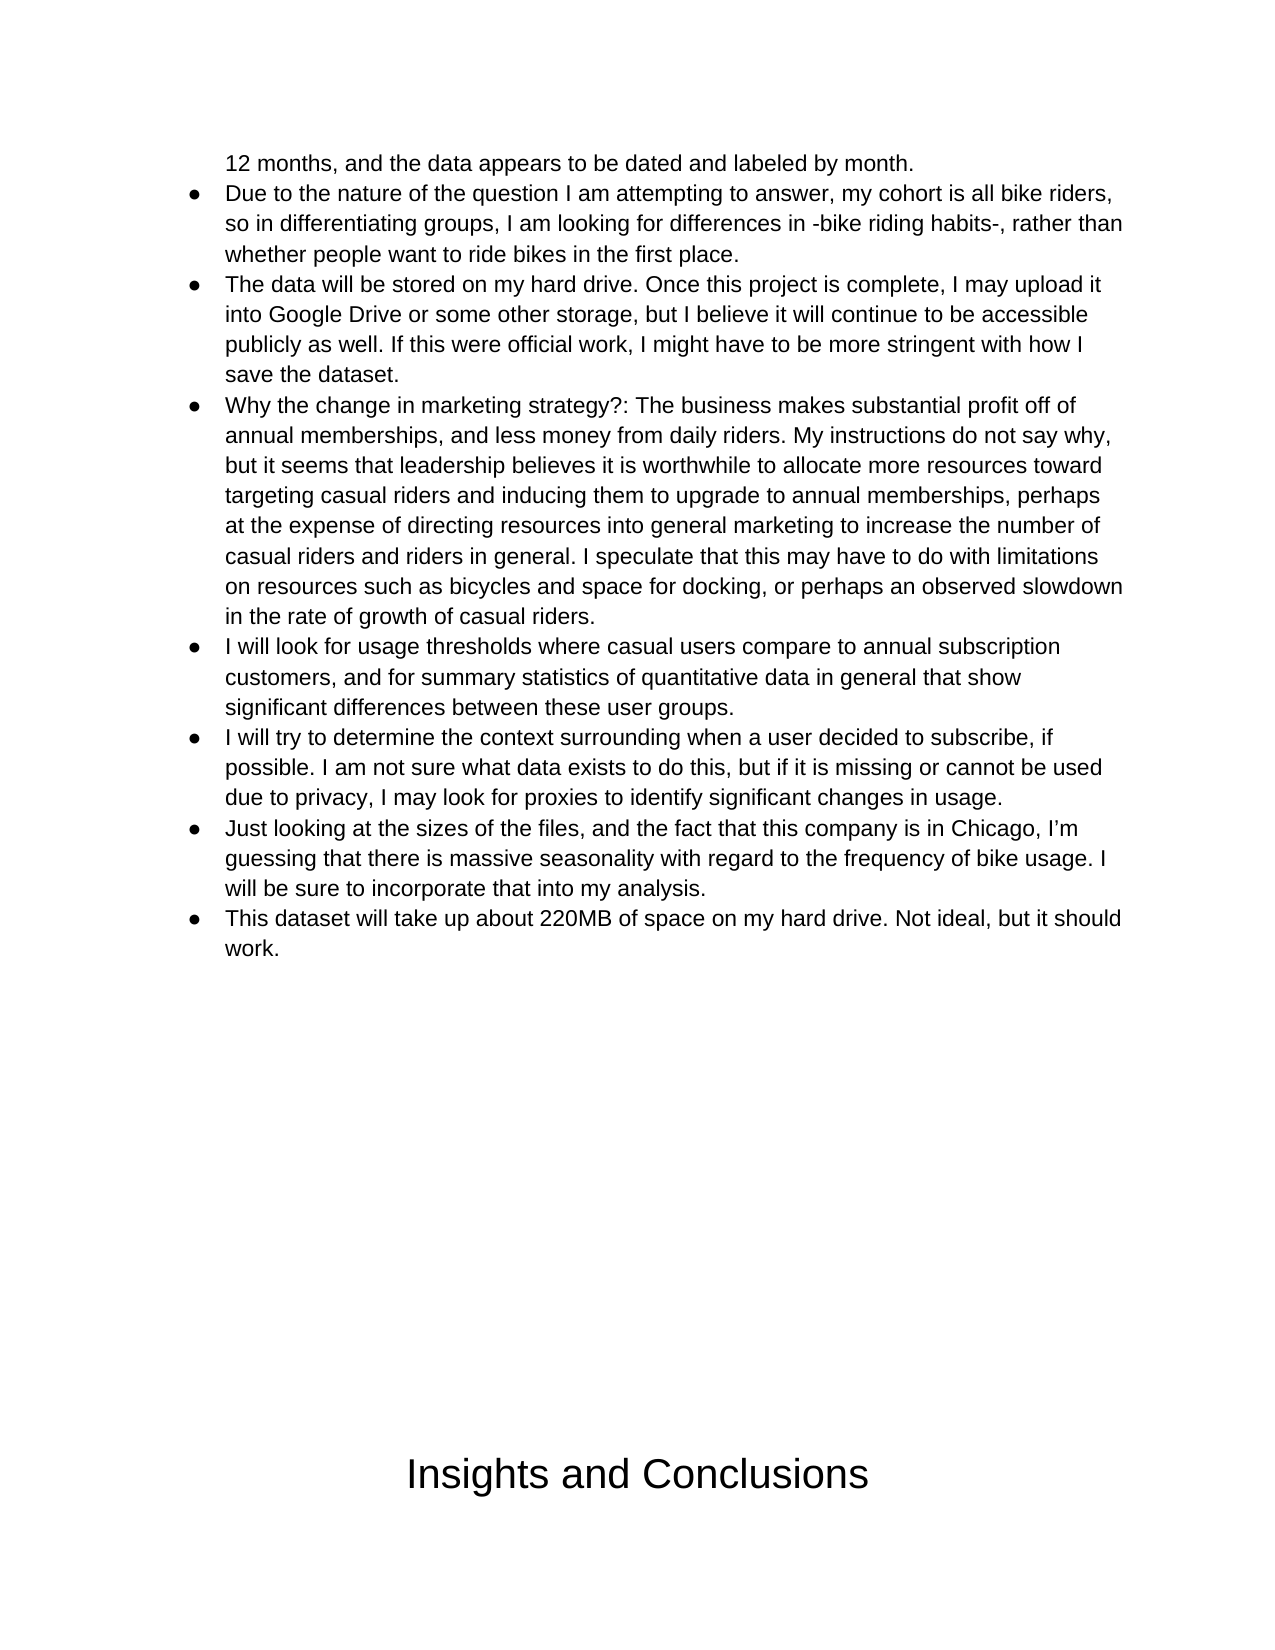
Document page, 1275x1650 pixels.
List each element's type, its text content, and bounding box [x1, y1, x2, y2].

list Due to the nature of the question I am attempting to answer, my cohort is all bike riders, so in differentiating groups, I am looking for differences in -bike riding habits-, rather than whether people want to ride bikes in the first place. [187, 180, 1125, 267]
list Just looking at the sizes of the files, and the fact that this company is in Chicago, I’m guessing that there is massive seasonality with regard to the frequency of bike usage. I will be sure to incorporate that into my analysis. [187, 814, 1125, 901]
list 12 months, and the data appears to be dated and labeled by month. [187, 150, 1125, 176]
list I will try to determine the context surrounding when a user decided to subscribe, if possible. I am not sure what data exists to do this, but if it is missing or cannot be used due to privacy, I may look for proxies to identify significant changes in usage. [187, 724, 1125, 811]
list Why the change in marketing strategy?: The business makes substantial profit off of annual memberships, and less money from daily riders. My instructions do not say why, but it seems that leadership believes it is worthwhile to allocate more resources toward targeting casual riders and inducing them to upgrade to annual memberships, perhaps at the expense of directing resources into general marketing to increase the number of casual riders and riders in general. I speculate that this may have to do with limitations on resources such as bicycles and space for docking, or perhaps an observed slowdown in the rate of growth of casual riders. [187, 392, 1125, 629]
list The data will be stored on my hard drive. Once this project is complete, I may upload it into Google Drive or some other storage, but I believe it will continue to be accessible publicly as well. If this were official work, I might have to be more stringent with how I save the dataset. [187, 271, 1125, 388]
text Insights and Conclusions [150, 1449, 1125, 1497]
list I will look for usage thresholds where casual users compare to annual subscription customers, and for summary statistics of quantitative data in general that show significant differences between these user groups. [187, 633, 1125, 720]
list This dataset will take up about 220MB of space on my hard drive. Not ideal, but it should work. [187, 905, 1125, 962]
